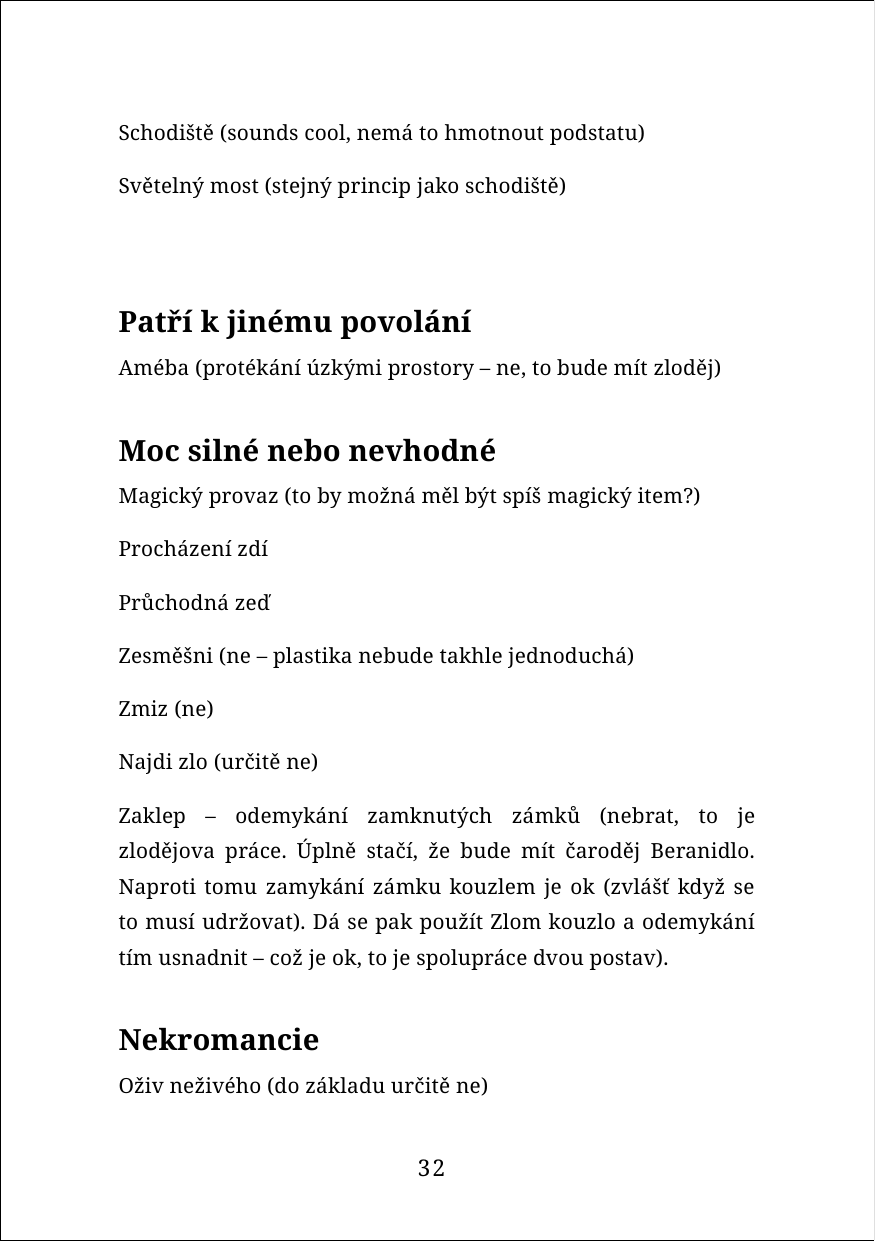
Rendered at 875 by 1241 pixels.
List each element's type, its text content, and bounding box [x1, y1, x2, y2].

subtitle Moc silné nebo nevhodné [118, 430, 756, 469]
text Oživ neživého (do základu určitě ne) [118, 1071, 756, 1099]
text Světelný most (stejný princip jako schodiště) [118, 171, 756, 200]
text Zesměšni (ne – plastika nebude takhle jednoduchá) [118, 641, 756, 669]
text Magický provaz (to by možná měl být spíš magický item?) [118, 481, 756, 510]
text Schodiště (sounds cool, nemá to hmotnout podstatu) [118, 118, 756, 147]
text Zmiz (ne) [118, 694, 756, 723]
text Améba (protékání úzkými prostory – ne, to bude mít zloděj) [118, 353, 756, 381]
text Zaklep – odemykání zamknutých zámků (nebrat, to je zlodějova práce. Úplně stačí, že bude mít čaroděj Beranidlo. Naproti tomu zamykání zámku kouzlem je ok (zvlášť když se to musí udržovat). Dá se pak použít Zlom kouzlo a odemykání tím usnadnit – což je ok, to je spolupráce dvou postav). [118, 801, 756, 971]
text Procházení zdí [118, 534, 756, 563]
text Průchodná zeď [118, 588, 756, 616]
subtitle Patří k jinému povolání [118, 302, 756, 341]
subtitle Nekromancie [118, 1020, 756, 1059]
text Najdi zlo (určitě ne) [118, 747, 756, 776]
